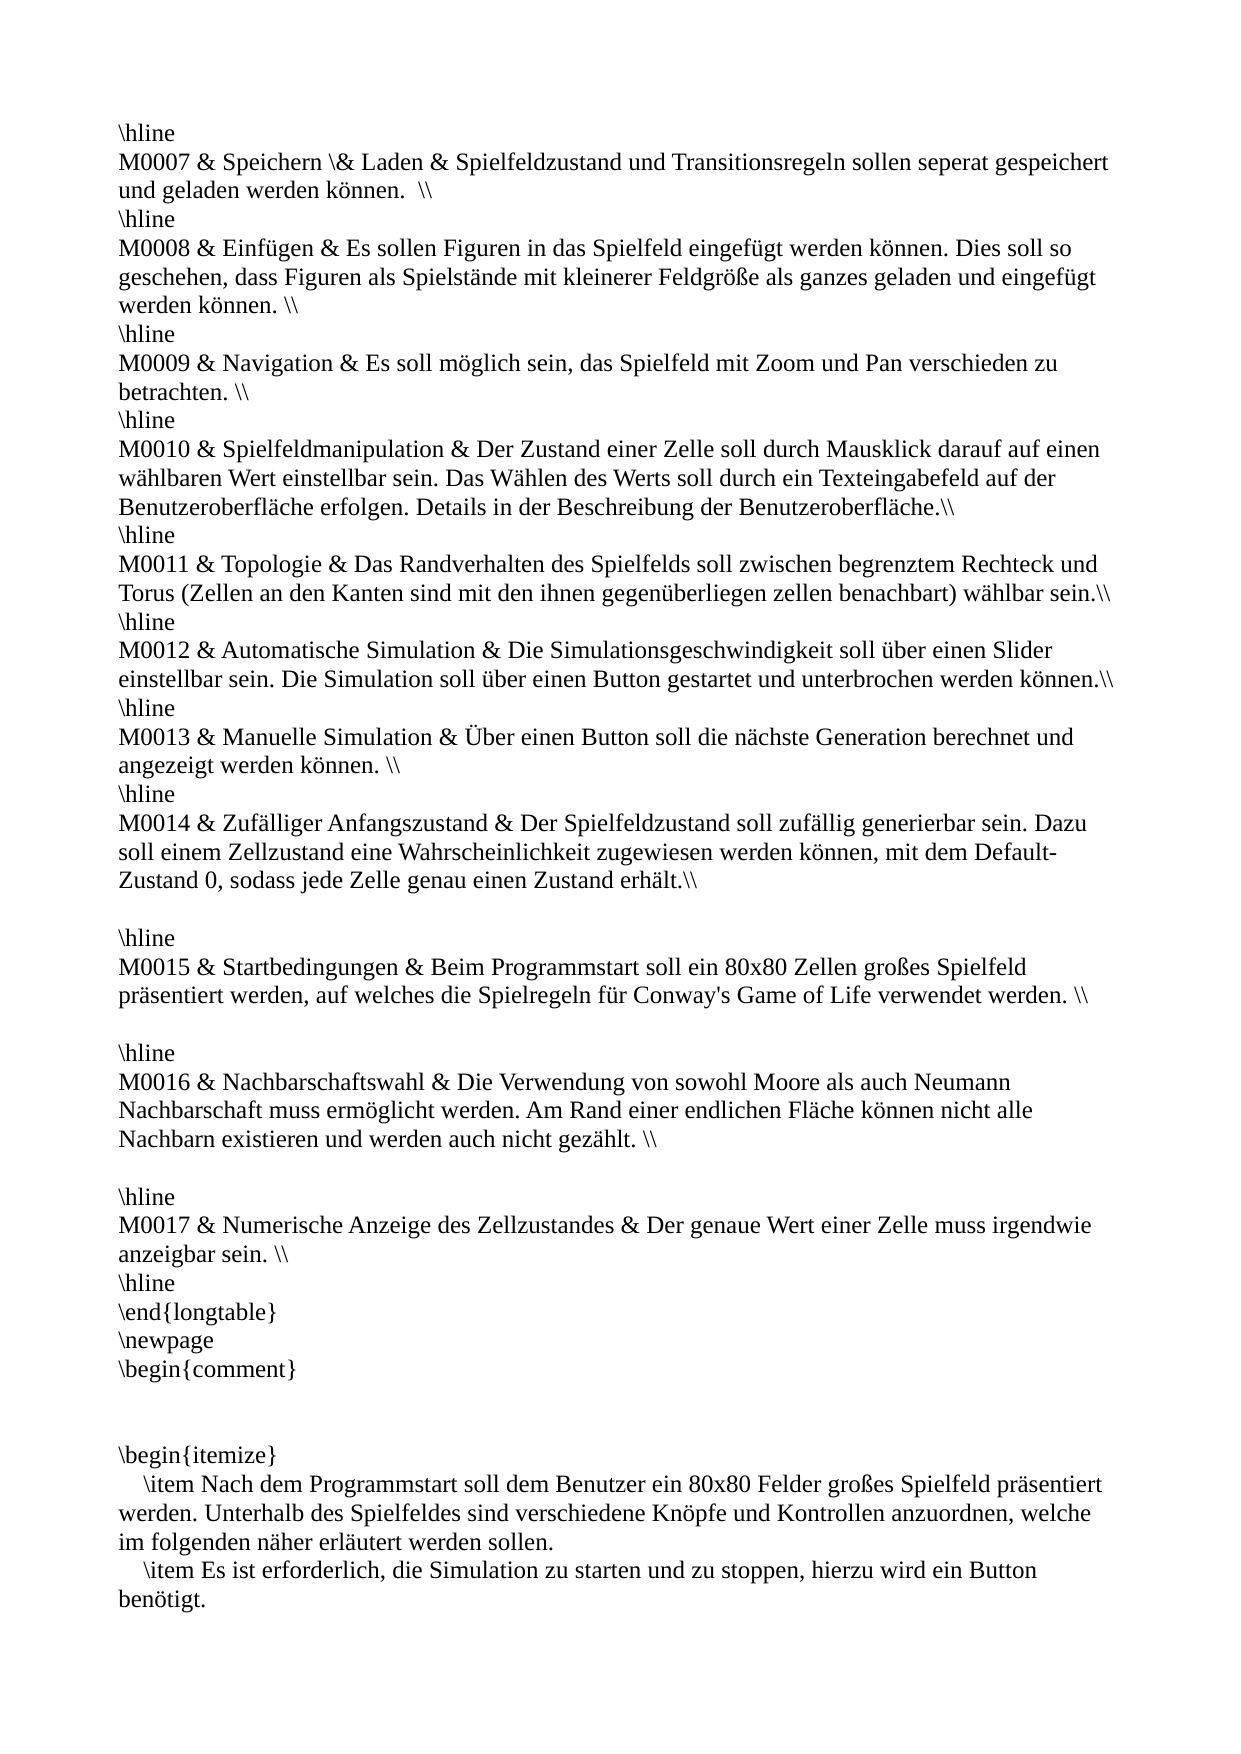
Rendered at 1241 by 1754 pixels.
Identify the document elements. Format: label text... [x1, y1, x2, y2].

text \begin{itemize} [118, 1441, 1122, 1469]
text M0015 & Startbedingungen & Beim Programmstart soll ein 80x80 Zellen großes Spielfeld präsentiert werden, auf welches die Spielregeln für Conway's Game of Life verwendet werden. \\ [118, 952, 1122, 1009]
text \hline [118, 204, 1122, 233]
text M0014 & Zufälliger Anfangszustand & Der Spielfeldzustand soll zufällig generierbar sein. Dazu soll einem Zellzustand eine Wahrscheinlichkeit zugewiesen werden können, mit dem Default-Zustand 0, sodass jede Zelle genau einen Zustand erhält.\\ [118, 808, 1122, 894]
text \end{longtable} [118, 1297, 1122, 1326]
text \hline [118, 1268, 1122, 1297]
text M0013 & Manuelle Simulation & Über einen Button soll die nächste Generation berechnet und angezeigt werden können. \\ [118, 722, 1122, 779]
text \hline [118, 118, 1122, 147]
text M0010 & Spielfeldmanipulation & Der Zustand einer Zelle soll durch Mausklick darauf auf einen wählbaren Wert einstellbar sein. Das Wählen des Werts soll durch ein Texteingabefeld auf der Benutzeroberfläche erfolgen. Details in der Beschreibung der Benutzeroberfläche.\\ [118, 434, 1122, 521]
text M0007 & Speichern \& Laden & Spielfeldzustand und Transitionsregeln sollen seperat gespeichert und geladen werden können. \\ [118, 147, 1122, 204]
text M0016 & Nachbarschaftswahl & Die Verwendung von sowohl Moore als auch Neumann Nachbarschaft muss ermöglicht werden. Am Rand einer endlichen Fläche können nicht alle Nachbarn existieren und werden auch nicht gezählt. \\ [118, 1067, 1122, 1153]
text \hline [118, 693, 1122, 722]
text M0011 & Topologie & Das Randverhalten des Spielfelds soll zwischen begrenztem Rechteck und Torus (Zellen an den Kanten sind mit den ihnen gegenüberliegen zellen benachbart) wählbar sein.\\ [118, 549, 1122, 607]
text \hline [118, 779, 1122, 808]
text M0012 & Automatische Simulation & Die Simulationsgeschwindigkeit soll über einen Slider einstellbar sein. Die Simulation soll über einen Button gestartet und unterbrochen werden können.\\ [118, 636, 1122, 693]
text \item Es ist erforderlich, die Simulation zu starten und zu stoppen, hierzu wird ein Button benötigt. [118, 1556, 1122, 1613]
text M0009 & Navigation & Es soll möglich sein, das Spielfeld mit Zoom und Pan verschieden zu betrachten. \\ [118, 348, 1122, 406]
text \newpage [118, 1326, 1122, 1354]
text \item Nach dem Programmstart soll dem Benutzer ein 80x80 Felder großes Spielfeld präsentiert werden. Unterhalb des Spielfeldes sind verschiedene Knöpfe und Kontrollen anzuordnen, welche im folgenden näher erläutert werden sollen. [118, 1469, 1122, 1556]
text \hline [118, 923, 1122, 952]
text \hline [118, 1038, 1122, 1067]
text \hline [118, 521, 1122, 549]
text \hline [118, 607, 1122, 636]
text \hline [118, 1182, 1122, 1211]
text \hline [118, 406, 1122, 434]
text M0017 & Numerische Anzeige des Zellzustandes & Der genaue Wert einer Zelle muss irgendwie anzeigbar sein. \\ [118, 1211, 1122, 1268]
text M0008 & Einfügen & Es sollen Figuren in das Spielfeld eingefügt werden können. Dies soll so geschehen, dass Figuren als Spielstände mit kleinerer Feldgröße als ganzes geladen und eingefügt werden können. \\ [118, 233, 1122, 319]
text \hline [118, 319, 1122, 348]
text \begin{comment} [118, 1354, 1122, 1383]
